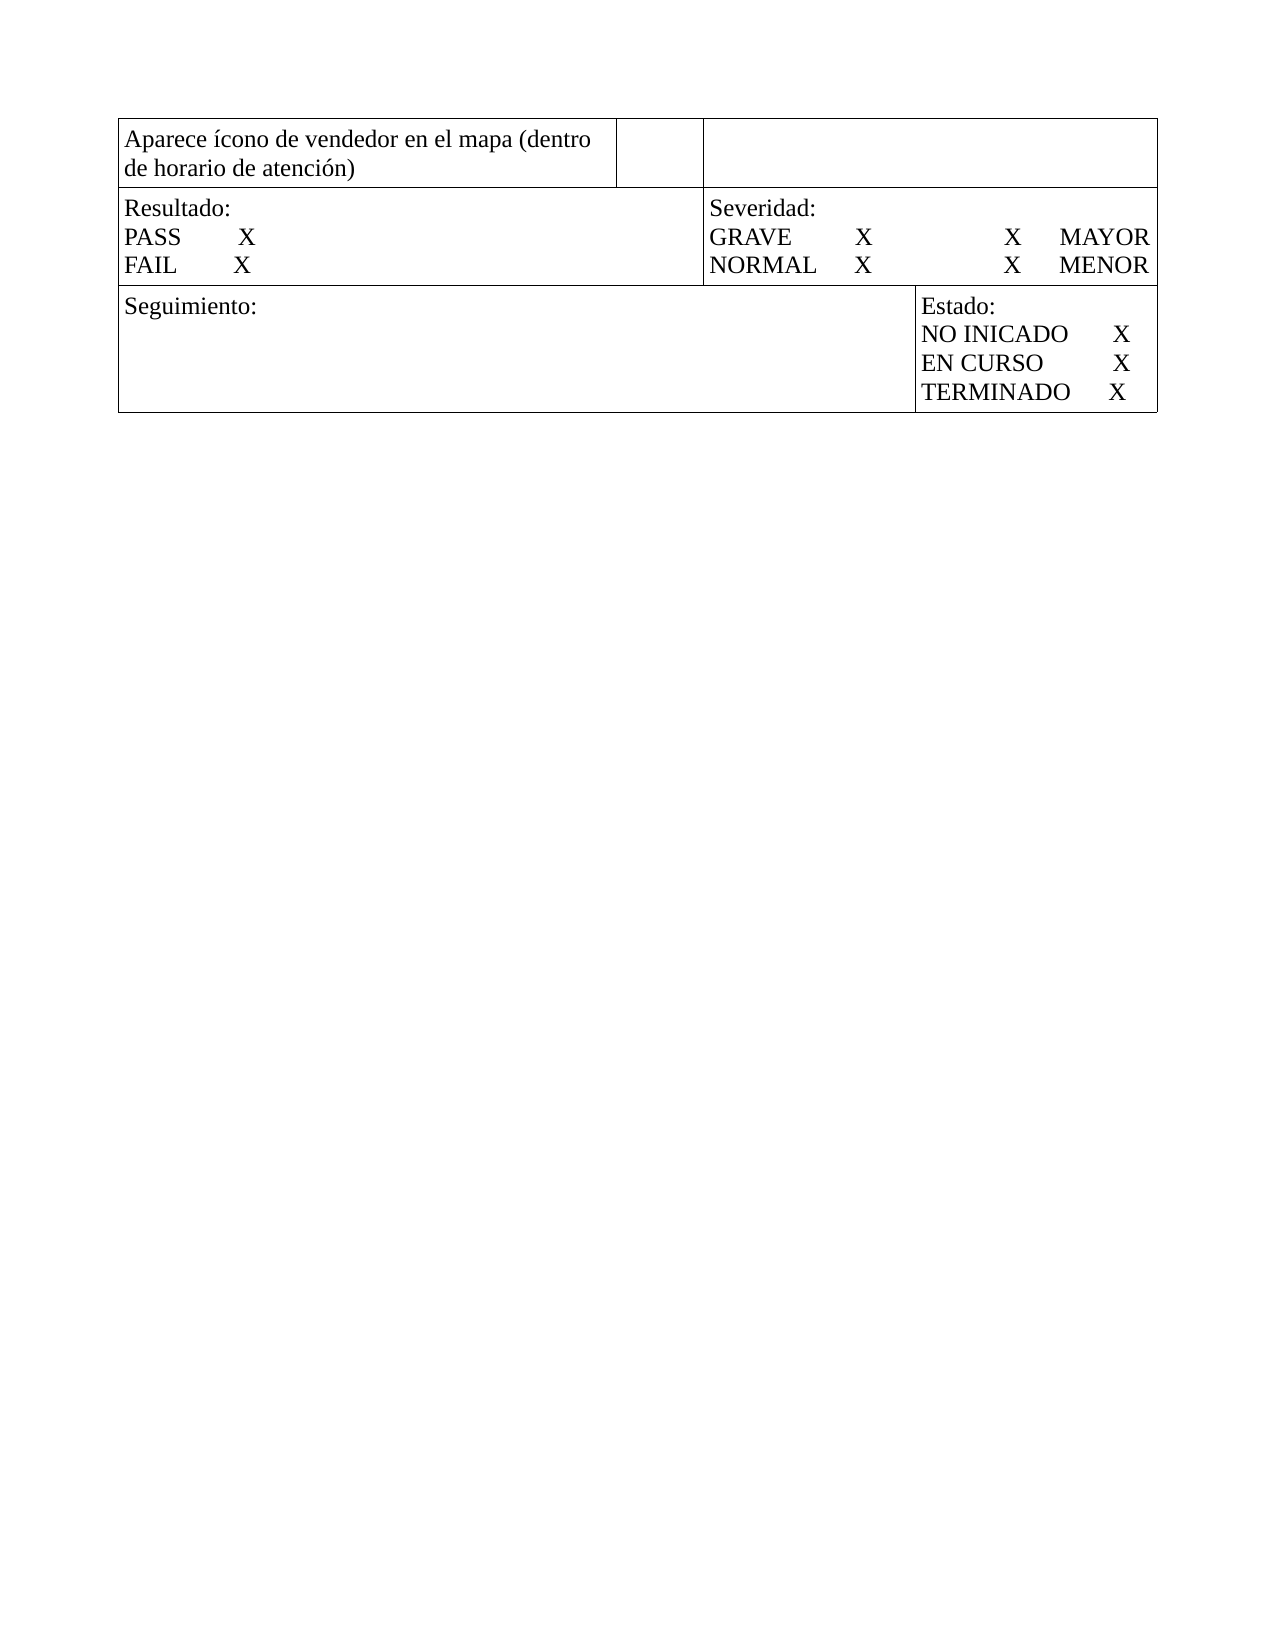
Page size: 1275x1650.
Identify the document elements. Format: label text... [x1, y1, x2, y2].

table_cell Estado: NO INICADO X EN CURSO X TERMINADO X [916, 286, 1157, 412]
table_cell Seguimiento: [119, 286, 915, 412]
table_cell [617, 119, 703, 187]
table_cell Aparece ícono de vendedor en el mapa (dentro de horario de atención) [119, 119, 616, 187]
table_cell Severidad: GRAVE X X MAYOR NORMAL X X MENOR [704, 188, 1157, 285]
table_cell Resultado: PASS X FAIL X [119, 188, 703, 285]
table_cell [704, 119, 1157, 187]
